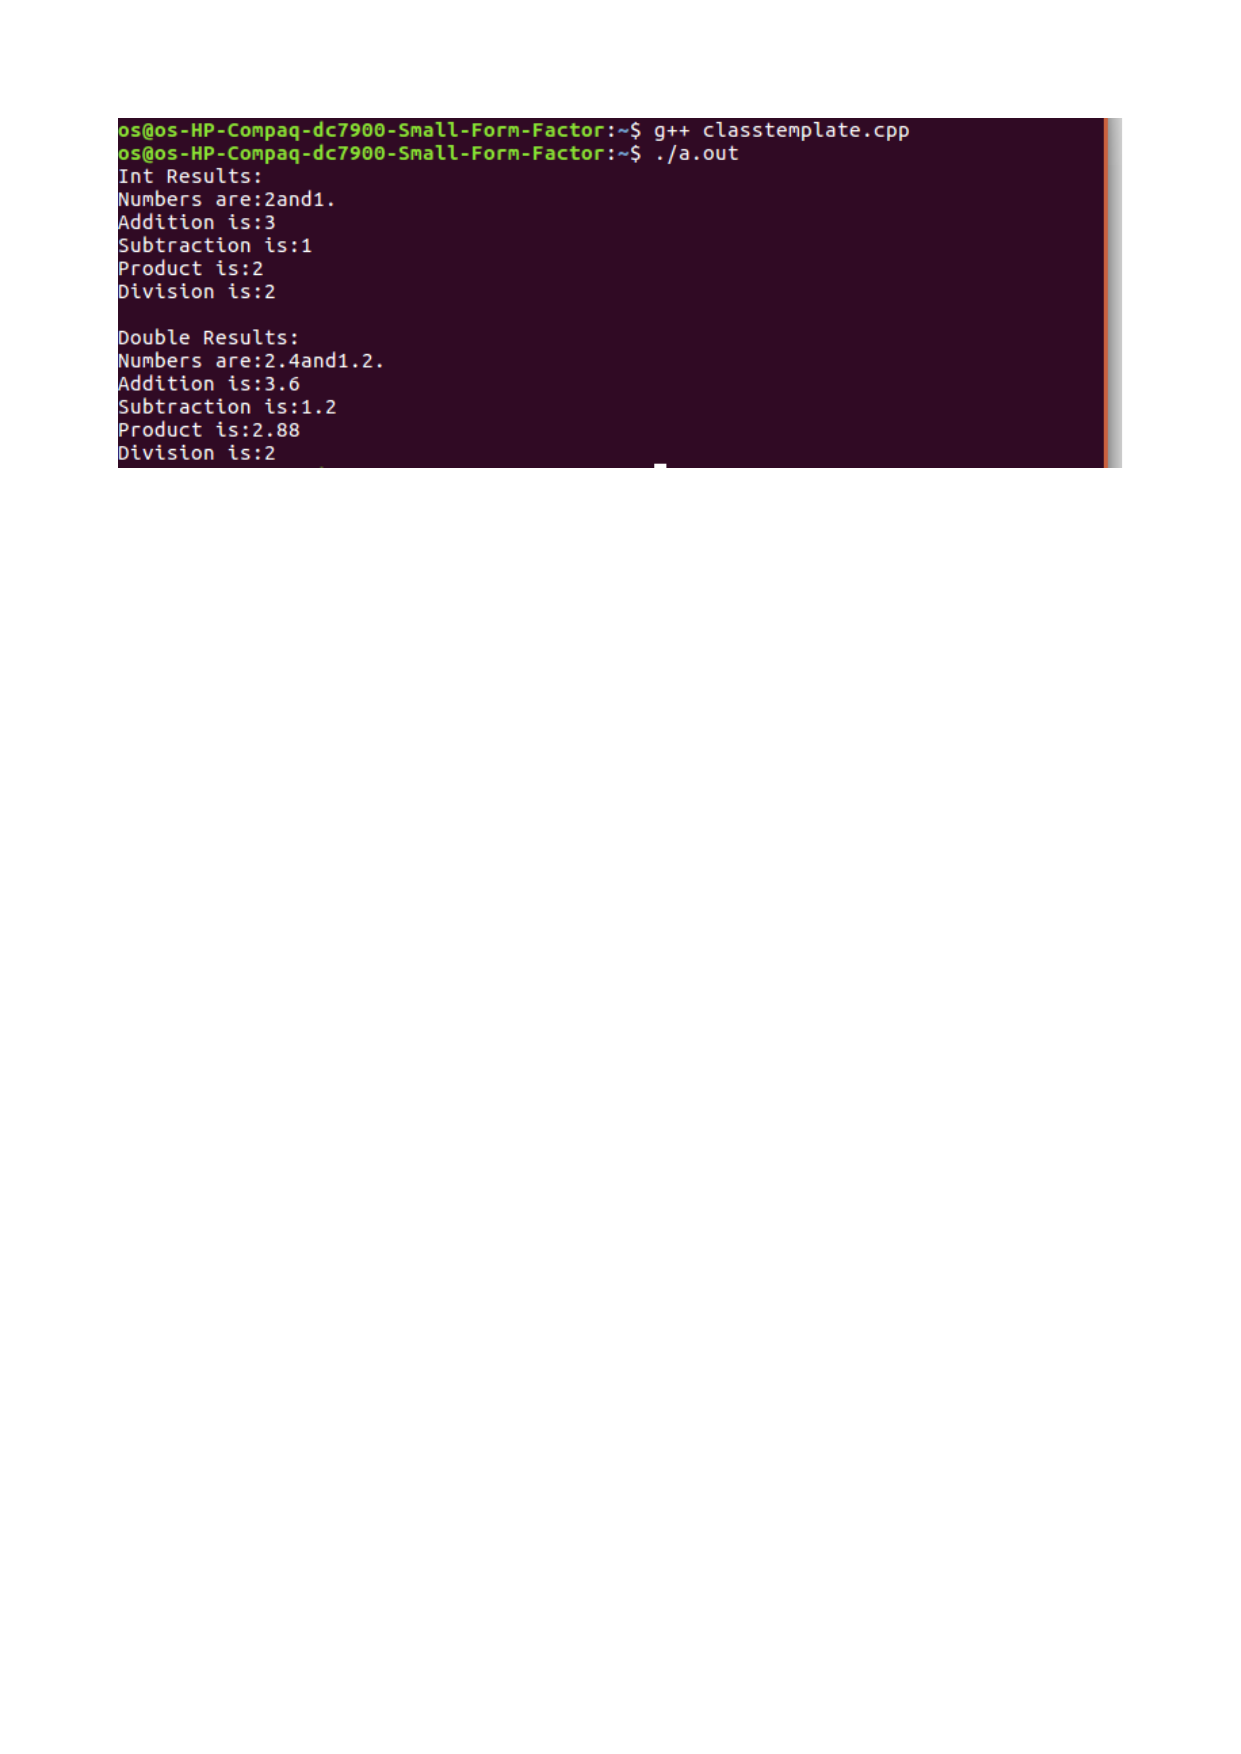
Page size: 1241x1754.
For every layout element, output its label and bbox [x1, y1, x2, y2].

picture [118, 118, 1123, 468]
